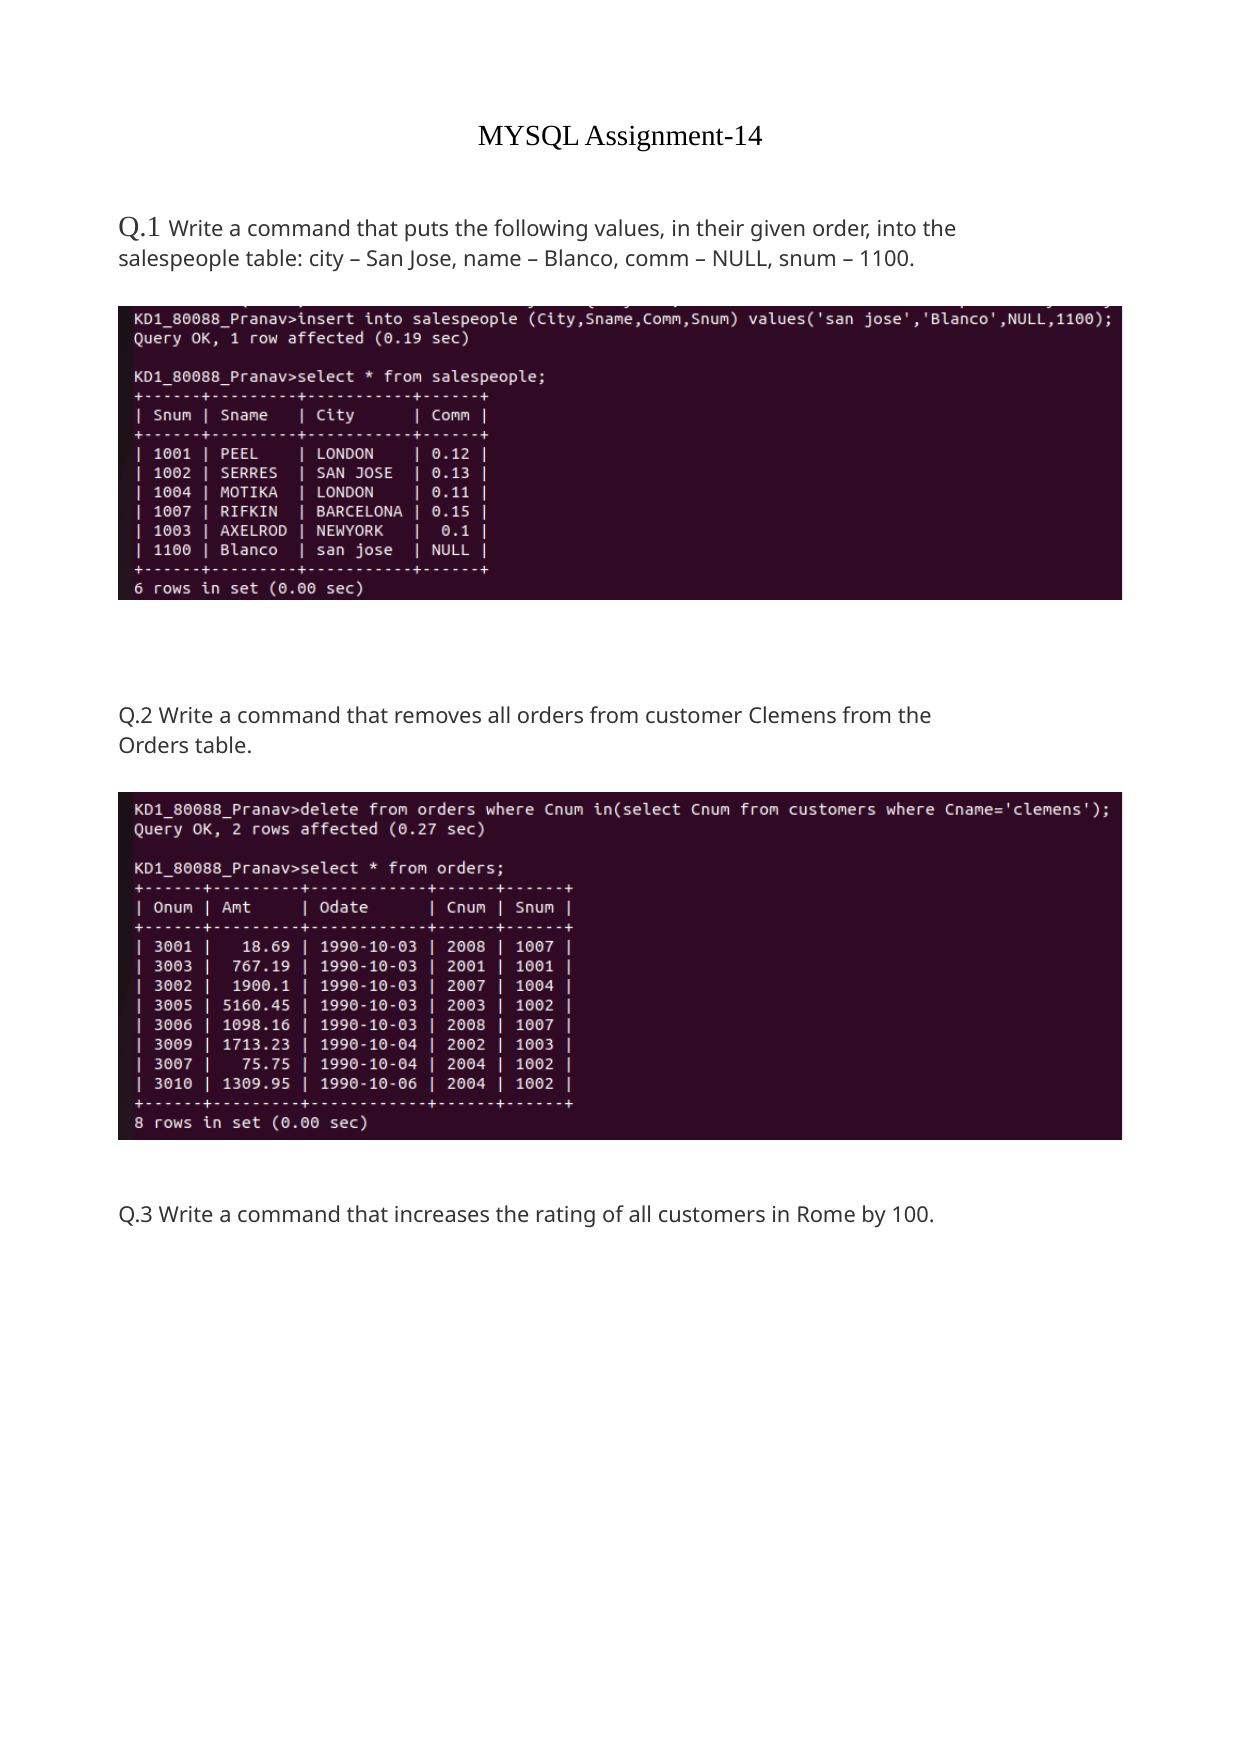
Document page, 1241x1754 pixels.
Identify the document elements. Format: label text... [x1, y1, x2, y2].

picture [118, 306, 1123, 600]
text Q.2 Write a command that removes all orders from customer Clemens from the Orders table. [118, 700, 1122, 759]
text Q.3 Write a command that increases the rating of all customers in Rome by 100. [118, 1199, 1122, 1229]
text Q.1 Write a command that puts the following values, in their given order, into the salespeople table: city – San Jose, name – Blanco, comm – NULL, snum – 1100. [118, 209, 1122, 273]
text MYSQL Assignment-14 [118, 118, 1122, 152]
picture [118, 792, 1123, 1140]
